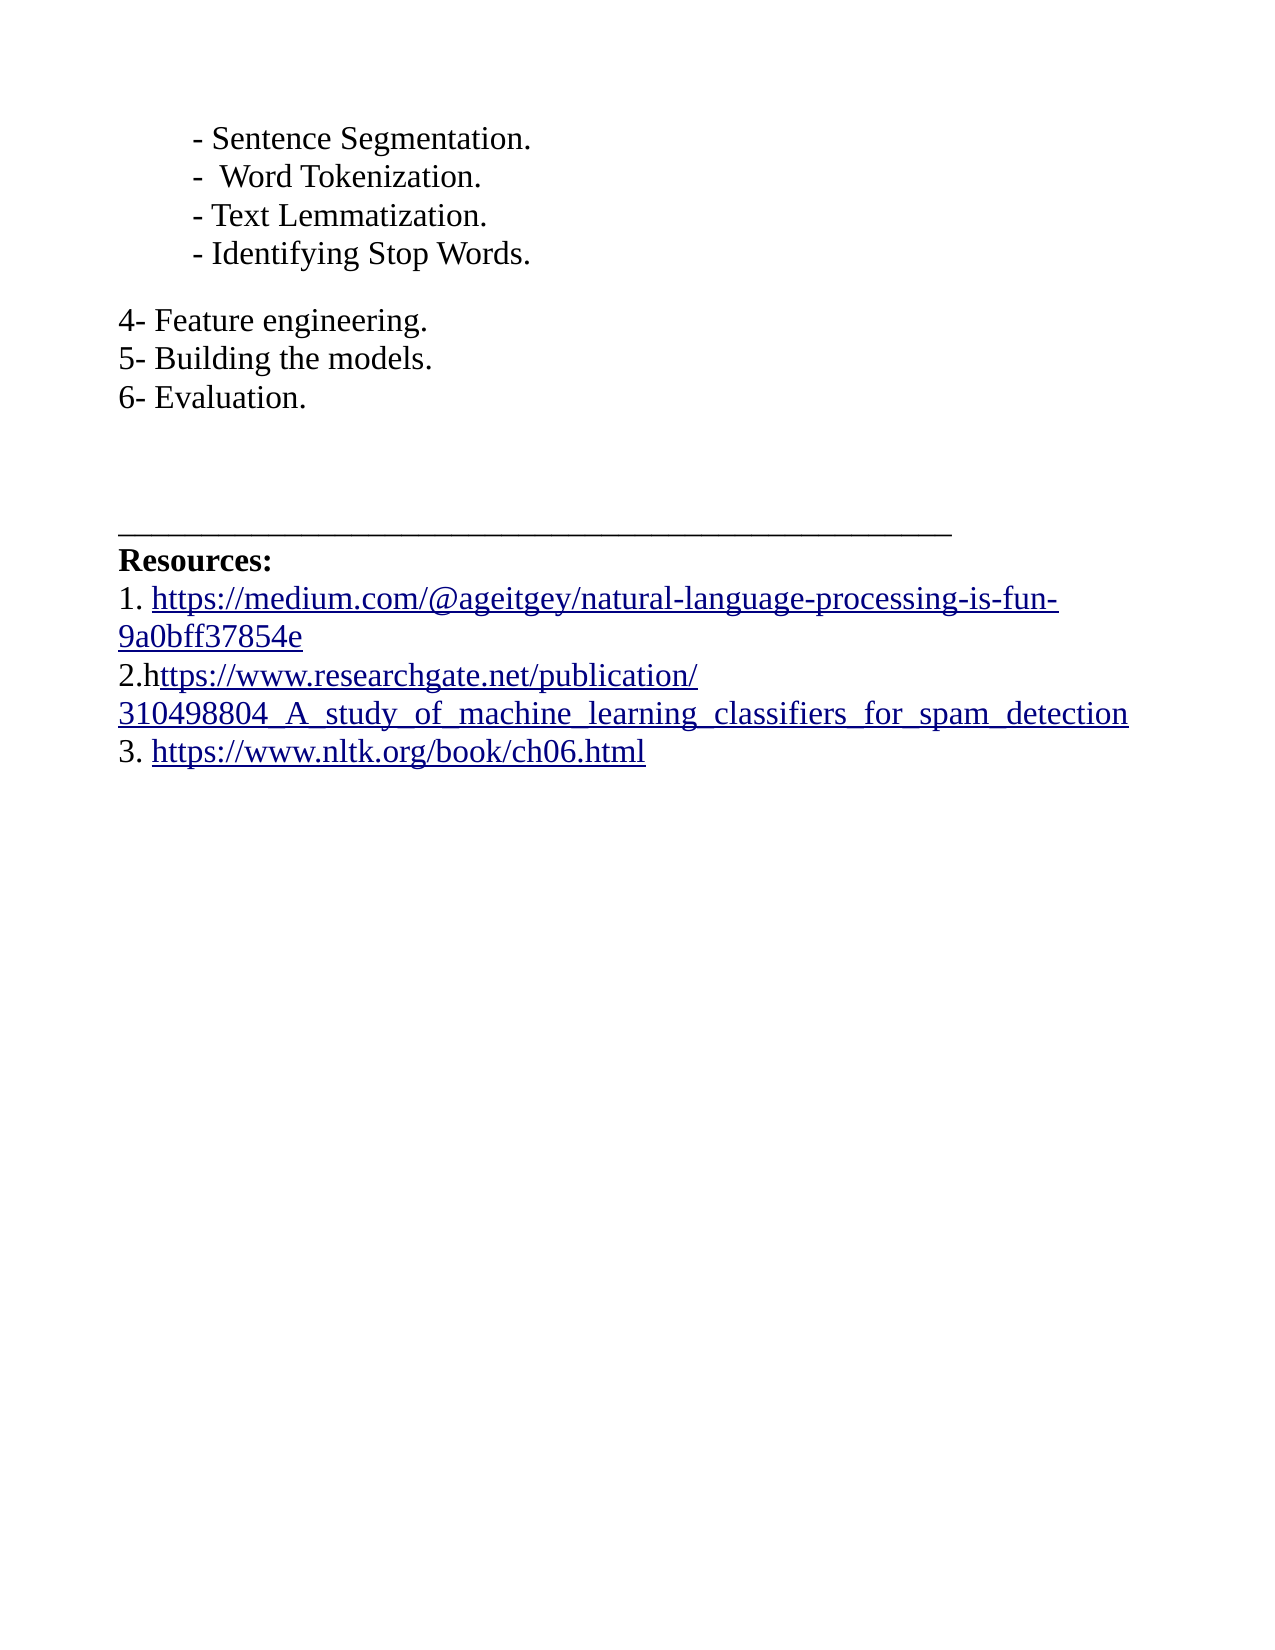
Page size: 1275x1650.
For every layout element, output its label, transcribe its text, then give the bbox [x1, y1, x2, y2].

text 3. https://www.nltk.org/book/ch06.html [118, 731, 1157, 770]
text - Text Lemmatization. [118, 195, 1157, 233]
text - Word Tokenization. [118, 156, 1157, 195]
text - Sentence Segmentation. [118, 118, 1157, 156]
text - Identifying Stop Words. [118, 233, 1157, 271]
text 1. https://medium.com/@ageitgey/natural-language-processing-is-fun-9a0bff37854e [118, 578, 1157, 655]
text 4- Feature engineering. [118, 300, 1157, 338]
text 2.https://www.researchgate.net/publication/310498804_A_study_of_machine_learning_classifiers_for_spam_detection [118, 655, 1157, 731]
text 5- Building the models. [118, 338, 1157, 377]
text 6- Evaluation. [118, 377, 1157, 415]
text __________________________________________________ [118, 501, 1157, 540]
text Resources: [118, 540, 1157, 578]
